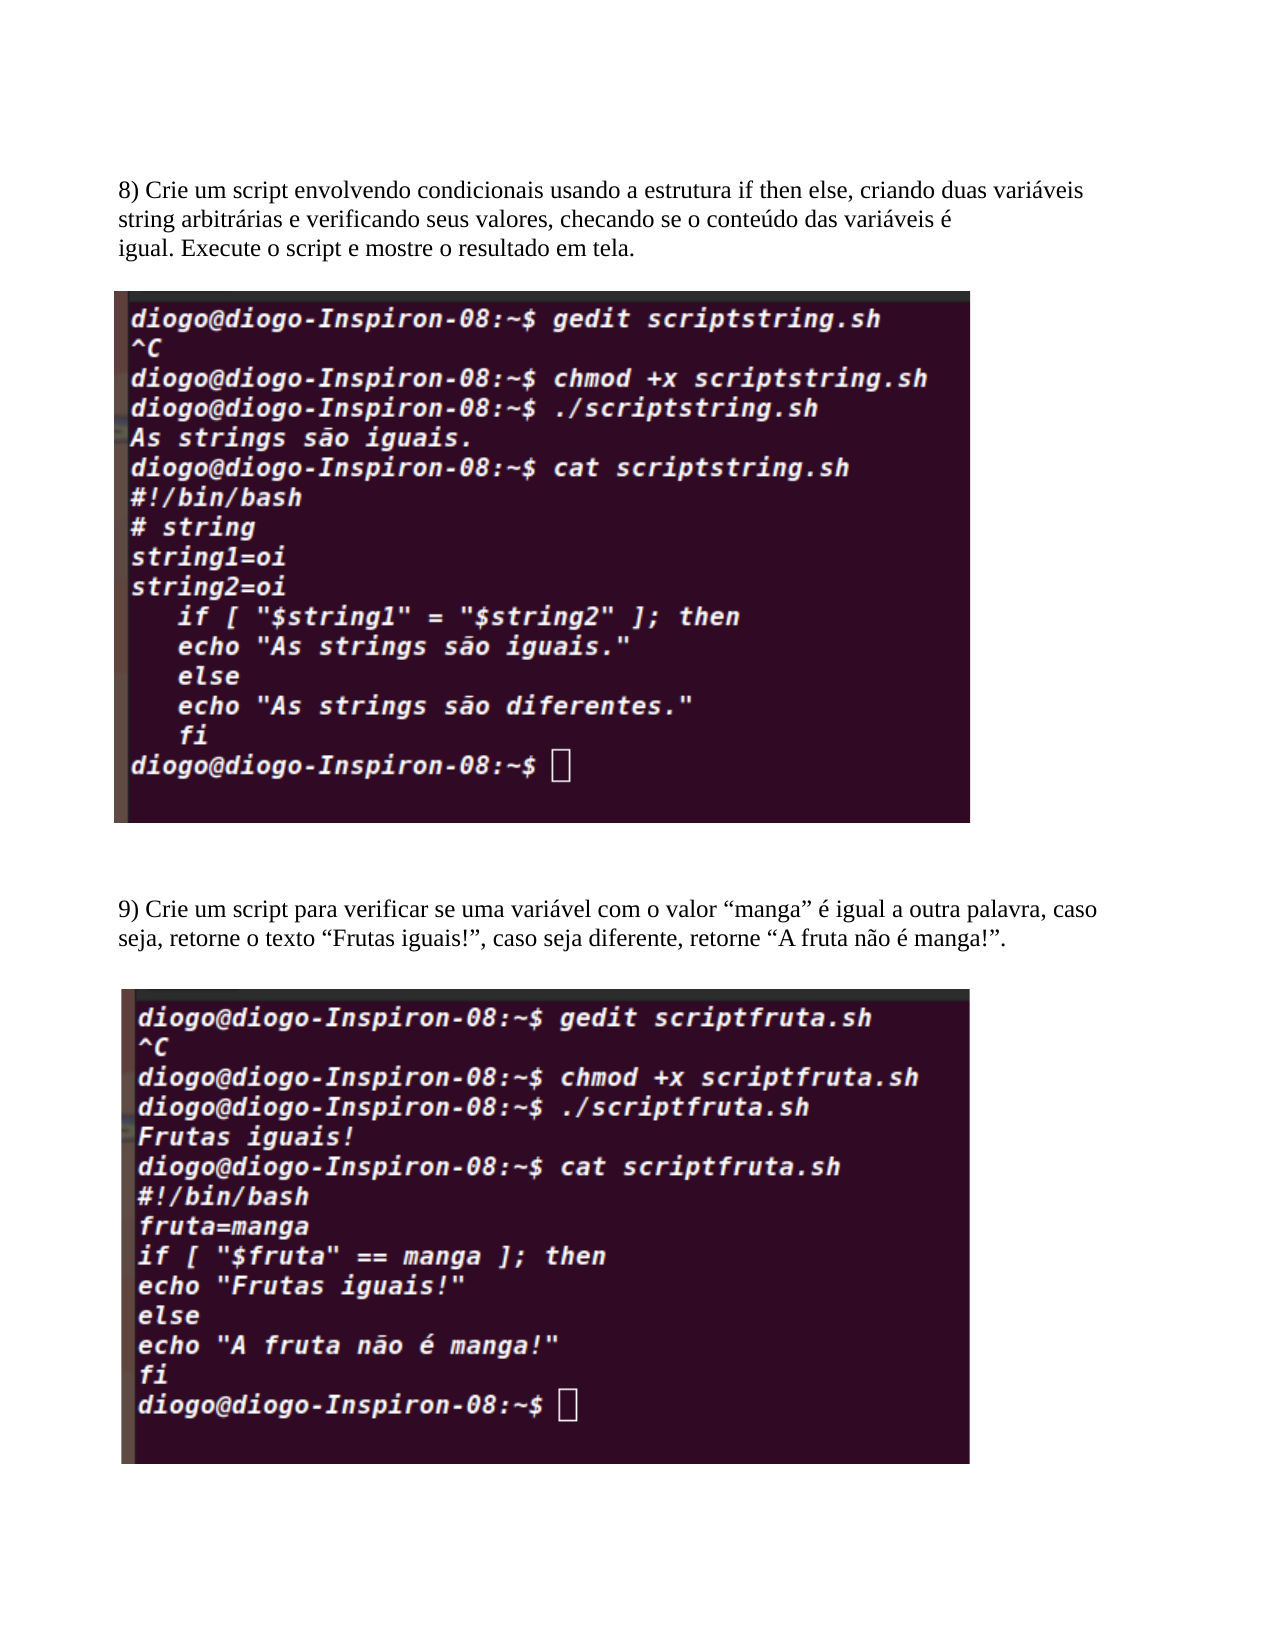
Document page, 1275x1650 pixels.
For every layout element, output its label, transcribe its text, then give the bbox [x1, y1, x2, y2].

picture [121, 989, 970, 1464]
text 8) Crie um script envolvendo condicionais usando a estrutura if then else, criando duas variáveis [118, 176, 1157, 204]
text string arbitrárias e verificando seus valores, checando se o conteúdo das variáveis é [118, 204, 1157, 233]
text igual. Execute o script e mostre o resultado em tela. [118, 233, 1157, 262]
picture [114, 291, 971, 823]
text seja, retorne o texto “Frutas iguais!”, caso seja diferente, retorne “A fruta não é manga!”. [118, 923, 1157, 952]
text 9) Crie um script para verificar se uma variável com o valor “manga” é igual a outra palavra, caso [118, 894, 1157, 923]
